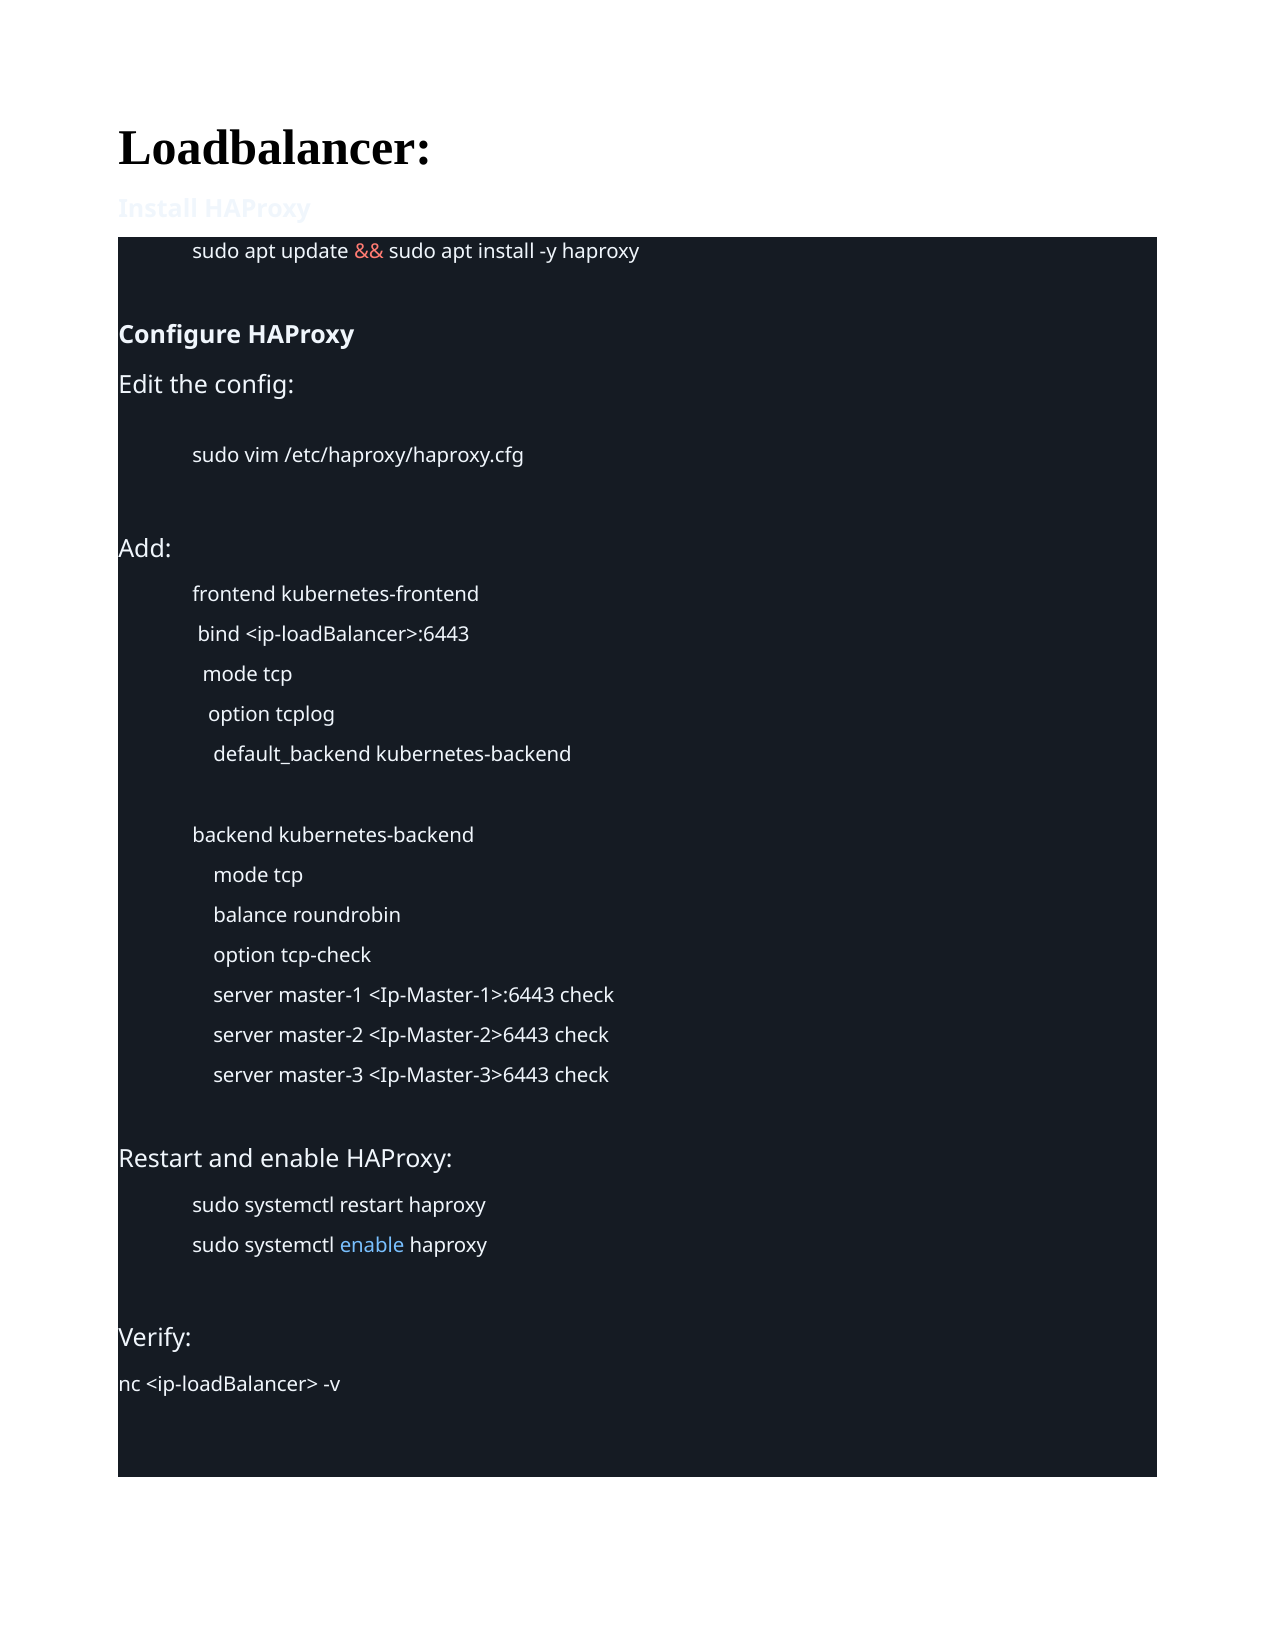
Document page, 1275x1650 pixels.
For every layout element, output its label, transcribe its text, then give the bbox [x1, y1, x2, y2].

text Edit the config: [118, 366, 1157, 400]
text Verify: [118, 1320, 1157, 1354]
text nc <ip-loadBalancer> -v [118, 1369, 1157, 1397]
text sudo vim /etc/haproxy/haproxy.cfg [118, 441, 1157, 468]
text server master-1 <Ip-Master-1>:6443 check [118, 981, 1157, 1008]
text option tcplog [118, 700, 1157, 728]
text sudo systemctl restart haproxy [118, 1190, 1157, 1218]
subtitle Install HAProxy [118, 190, 1157, 224]
text sudo apt update && sudo apt install -y haproxy [118, 237, 1157, 264]
text server master-2 <Ip-Master-2>6443 check [118, 1021, 1157, 1048]
text bind <ip-loadBalancer>:6443 [118, 620, 1157, 647]
text mode tcp [118, 660, 1157, 687]
text Add: [118, 530, 1157, 564]
text mode tcp [118, 860, 1157, 888]
text option tcp-check [118, 941, 1157, 968]
text frontend kubernetes-frontend [118, 579, 1157, 607]
text Loadbalancer: [118, 118, 1157, 176]
text sudo systemctl enable haproxy [118, 1231, 1157, 1258]
text server master-3 <Ip-Master-3>6443 check [118, 1061, 1157, 1088]
text backend kubernetes-backend [118, 820, 1157, 848]
subtitle Configure HAProxy [118, 317, 1157, 351]
text default_backend kubernetes-backend [118, 740, 1157, 768]
text Restart and enable HAProxy: [118, 1141, 1157, 1175]
text balance roundrobin [118, 900, 1157, 928]
